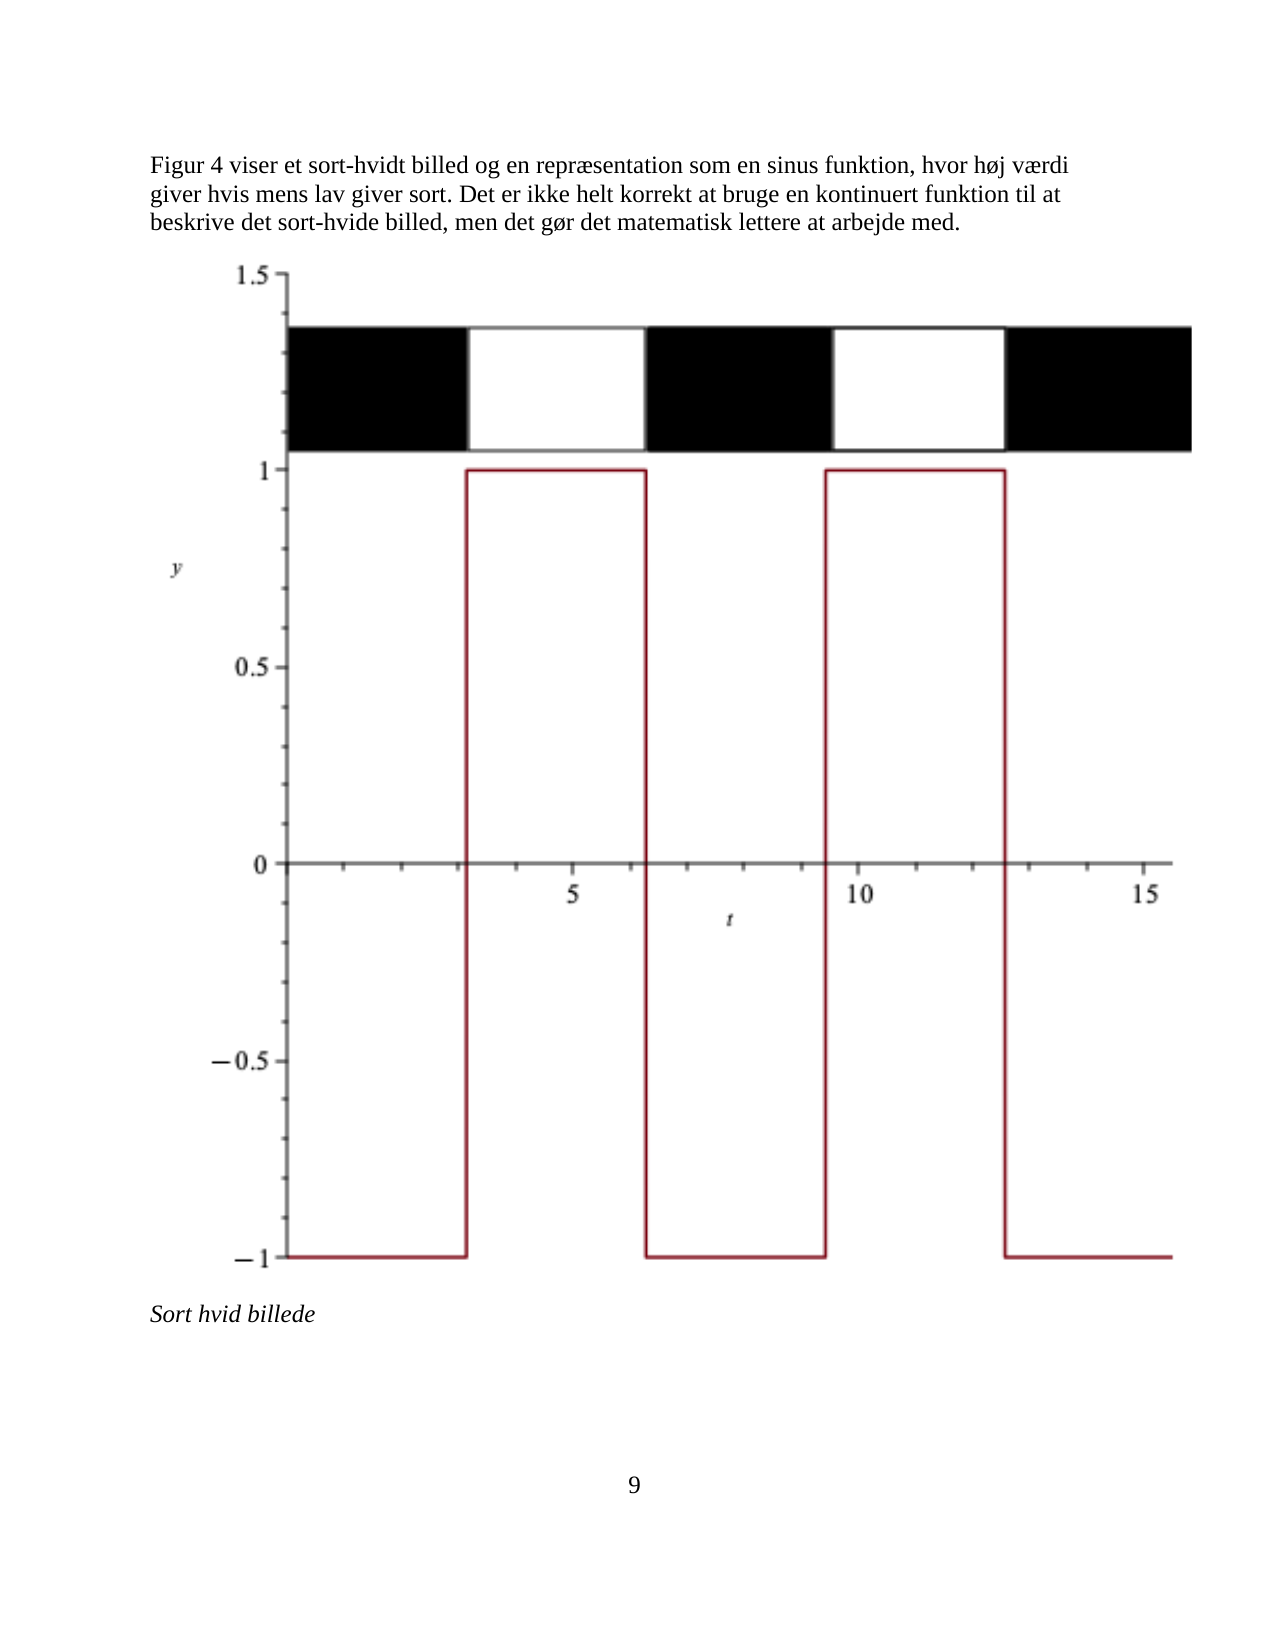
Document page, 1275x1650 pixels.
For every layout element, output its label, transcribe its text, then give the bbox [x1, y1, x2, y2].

text Sort hvid billede [150, 1299, 1125, 1328]
picture [150, 245, 1192, 1287]
text Figur 4 viser et sort-hvidt billed og en repræsentation som en sinus funktion, hvor høj værdi giver hvis mens lav giver sort. Det er ikke helt korrekt at bruge en kontinuert funktion til at beskrive det sort-hvide billed, men det gør det matematisk lettere at arbejde med. [150, 150, 1125, 236]
